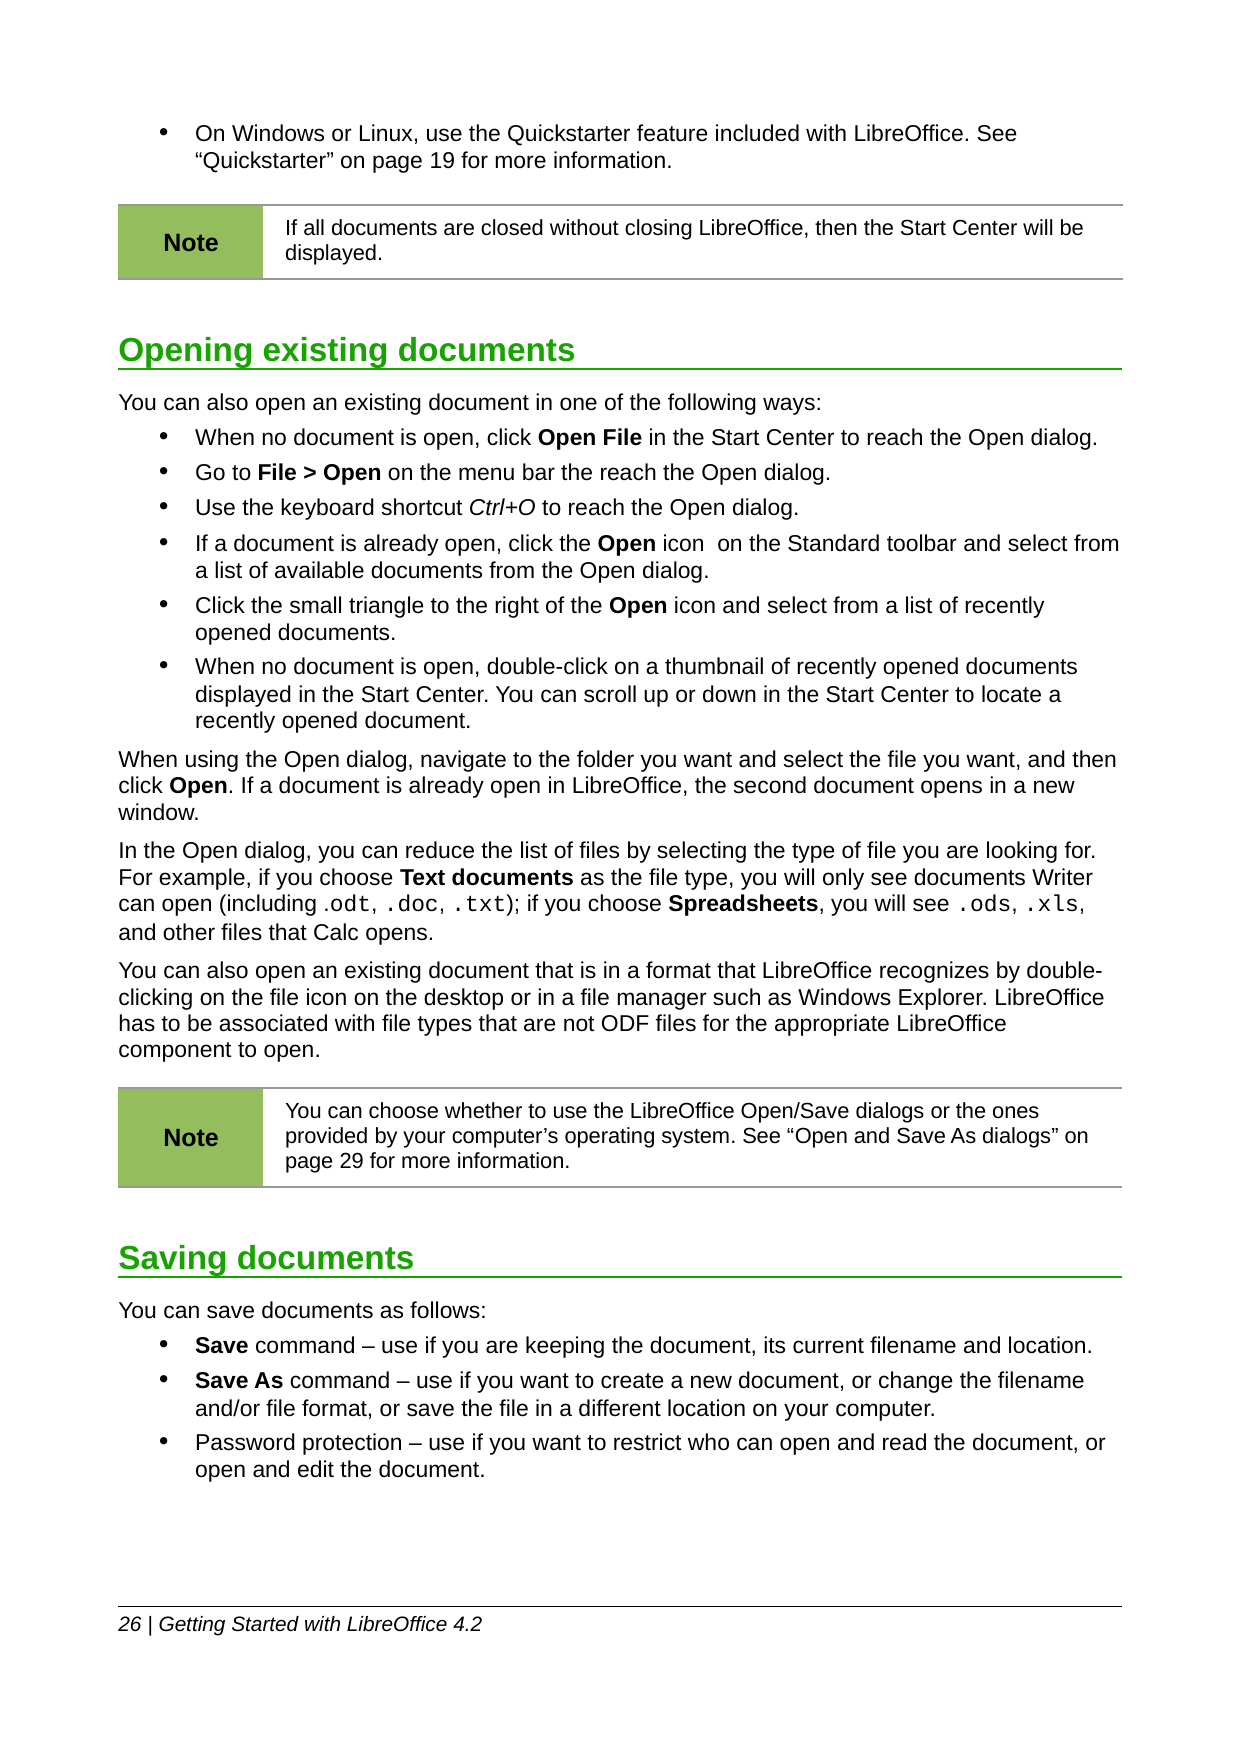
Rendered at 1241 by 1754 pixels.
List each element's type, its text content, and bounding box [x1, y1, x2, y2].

table_header If all documents are closed without closing LibreOffice, then the Start Center will be displayed. [264, 206, 1122, 278]
table_header You can choose whether to use the LibreOffice Open/Save dialogs or the ones provided by your computer’s operating system. See “Open and Save As dialogs” on page 31 for more information. [264, 1089, 1122, 1186]
text You can also open an existing document that is in a format that LibreOffice recognizes by double-clicking on the file icon on the desktop or in a file manager such as Windows Explorer. LibreOffice has to be associated with file types that are not ODF files for the appropriate LibreOffice component to open. [118, 957, 1122, 1063]
list You can also open an existing document in one of the following ways: [118, 389, 1122, 415]
list Go to File > Open on the menu bar the reach the Open dialog. [156, 457, 1122, 486]
list Password protection – use if you want to restrict who can open and read the document, or open and edit the document. [156, 1427, 1122, 1483]
list If a document is already open, click the Open icon on the Standard toolbar and select from a list of available documents from the Open dialog. [156, 528, 1122, 583]
list On Windows or Linux, use the Quickstarter feature included with LibreOffice. See “Quickstarter” on page 21 for more information. [156, 118, 1122, 174]
subtitle Opening existing documents [118, 329, 1122, 368]
subtitle Saving documents [118, 1238, 1122, 1276]
text When using the Open dialog, navigate to the folder you want and select the file you want, and then click Open. If a document is already open in LibreOffice, the second document opens in a new window. [118, 746, 1122, 825]
list When no document is open, double-click on a thumbnail of recently opened documents displayed in the Start Center. You can scroll up or down in the Start Center to locate a recently opened document. [156, 652, 1122, 733]
list Click the small triangle to the right of the Open icon and select from a list of recently opened documents. [156, 590, 1122, 645]
table_header Note [118, 1089, 263, 1186]
table_header Note [118, 206, 263, 278]
list You can save documents as follows: [118, 1297, 1122, 1324]
list When no document is open, click Open File in the Start Center to reach the Open dialog. [156, 422, 1122, 451]
list Save As command – use if you want to create a new document, or change the filename and/or file format, or save the file in a different location on your computer. [156, 1366, 1122, 1421]
list Save command – use if you are keeping the document, its current filename and location. [156, 1330, 1122, 1359]
list Use the keyboard shortcut Ctrl+O to reach the Open dialog. [156, 493, 1122, 522]
text In the Open dialog, you can reduce the list of files by selecting the type of file you are looking for. For example, if you choose Text documents as the file type, you will only see documents Writer can open (including .odt, .doc, .txt); if you choose Spreadsheets, you will see .ods, .xls, and other files that Calc opens. [118, 837, 1122, 945]
